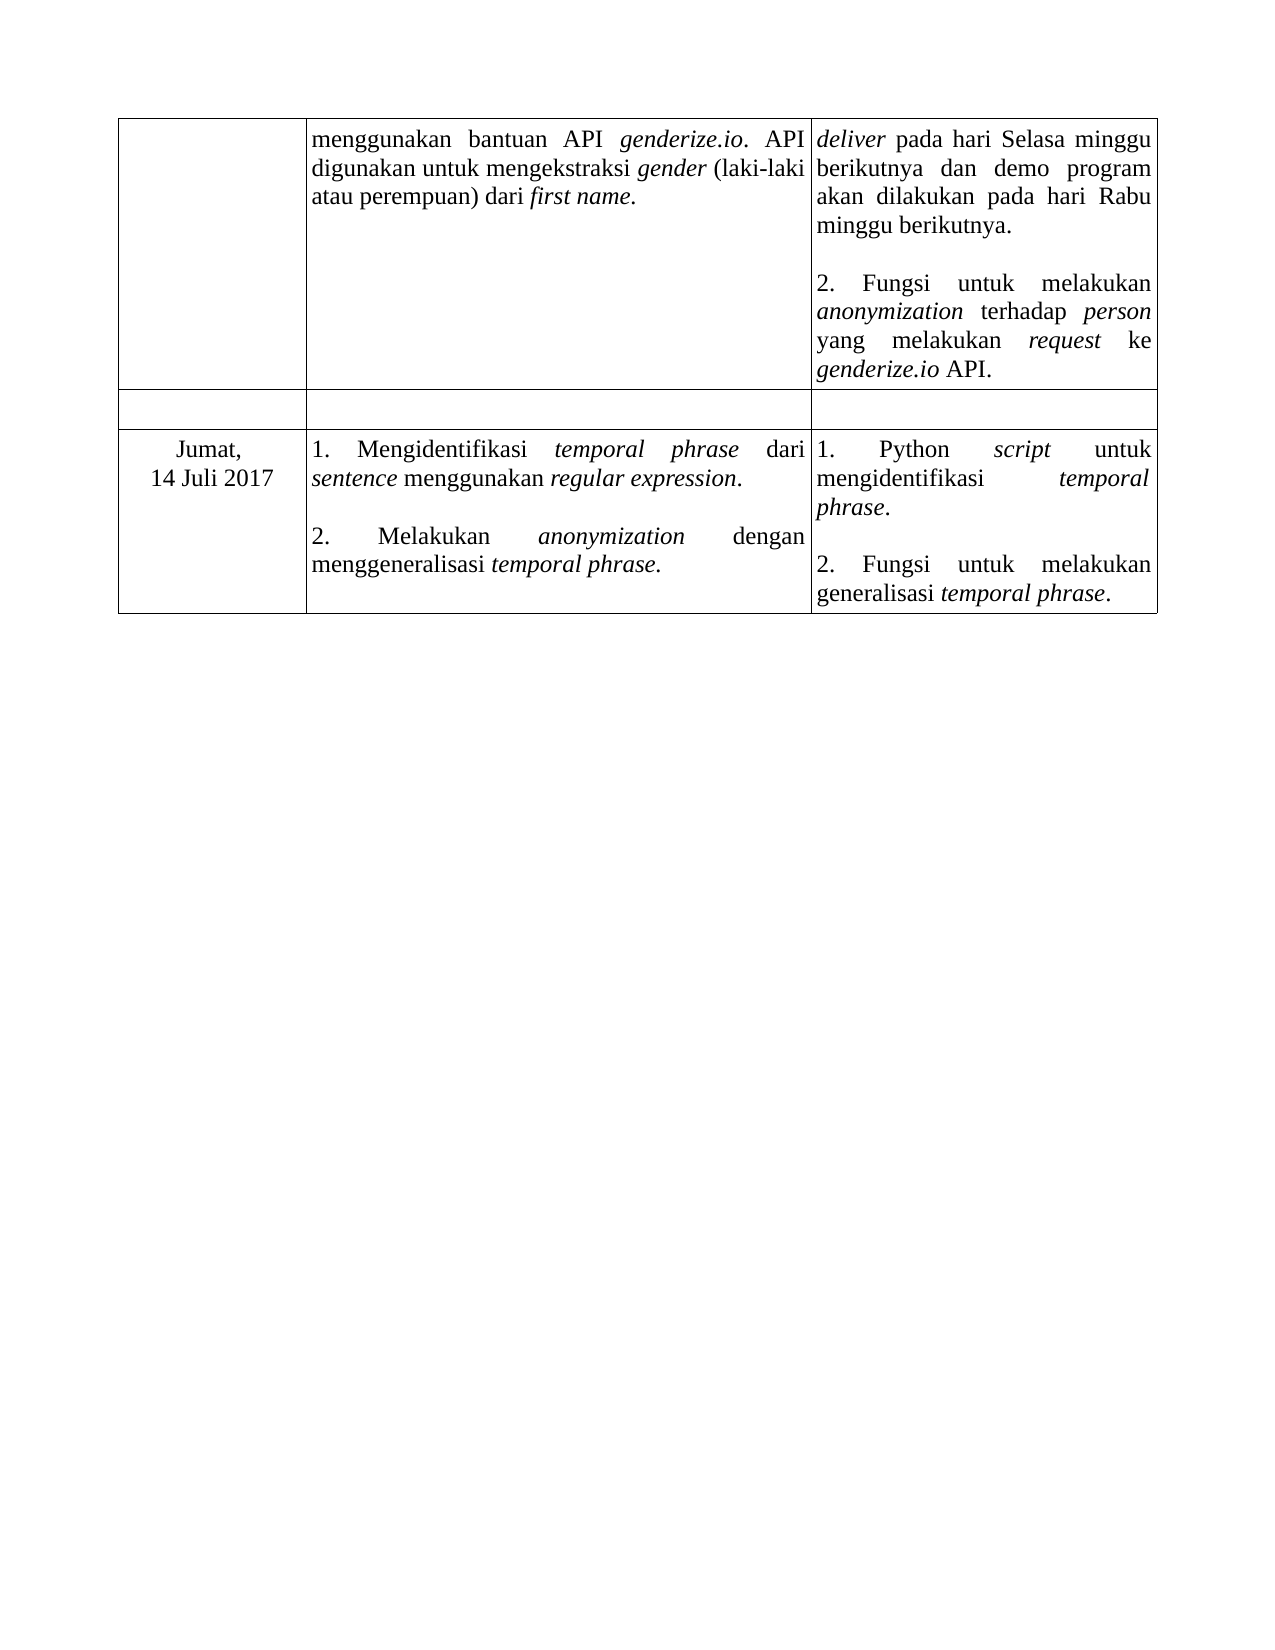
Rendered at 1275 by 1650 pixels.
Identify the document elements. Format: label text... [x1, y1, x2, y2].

table_cell [119, 119, 306, 388]
table_cell 1. Python script untuk mengidentifikasi temporal phrase. 2. Fungsi untuk melakukan generalisasi temporal phrase. [812, 430, 1157, 613]
table_cell 1. Mengidentifikasi temporal phrase dari sentence menggunakan regular expression. 2. Melakukan anonymization dengan menggeneralisasi temporal phrase. [307, 430, 811, 613]
table_cell [812, 390, 1157, 429]
table_cell [119, 390, 306, 429]
table_cell [307, 390, 811, 429]
table_cell menggunakan bantuan API genderize.io. API digunakan untuk mengekstraksi gender (laki-laki atau perempuan) dari first name. [307, 119, 811, 388]
table_cell deliver pada hari Selasa minggu berikutnya dan demo program akan dilakukan pada hari Rabu minggu berikutnya. 2. Fungsi untuk melakukan anonymization terhadap person yang melakukan request ke genderize.io API. [812, 119, 1157, 388]
table_cell Jumat, 14 Juli 2017 [119, 430, 306, 613]
